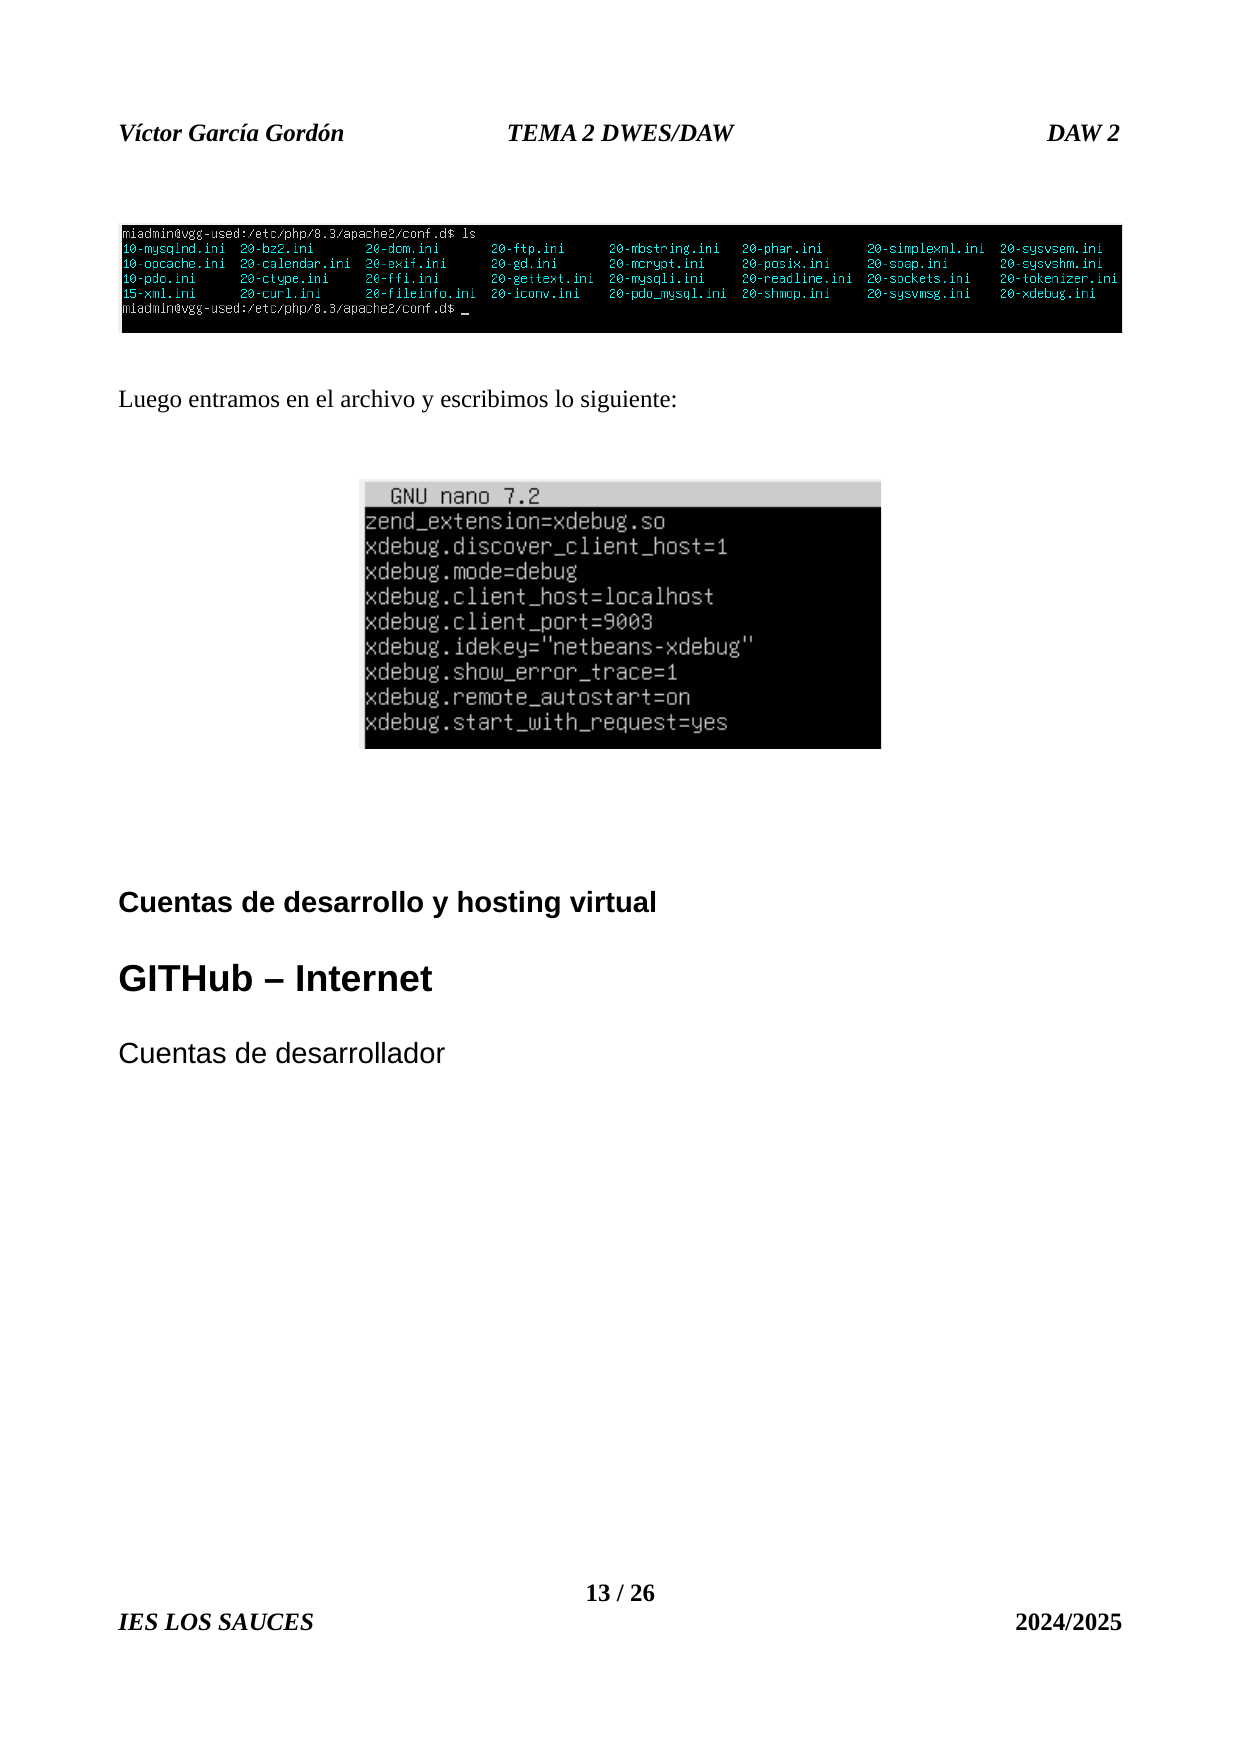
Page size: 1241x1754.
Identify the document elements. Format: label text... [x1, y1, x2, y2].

subtitle Cuentas de desarrollo y hosting virtual [118, 885, 1122, 918]
picture [118, 223, 1123, 333]
text Luego entramos en el archivo y escribimos lo siguiente: [118, 384, 1122, 413]
subtitle GITHub – Internet [118, 956, 1122, 999]
subtitle Cuentas de desarrollador [118, 1036, 1122, 1070]
picture [359, 479, 882, 749]
